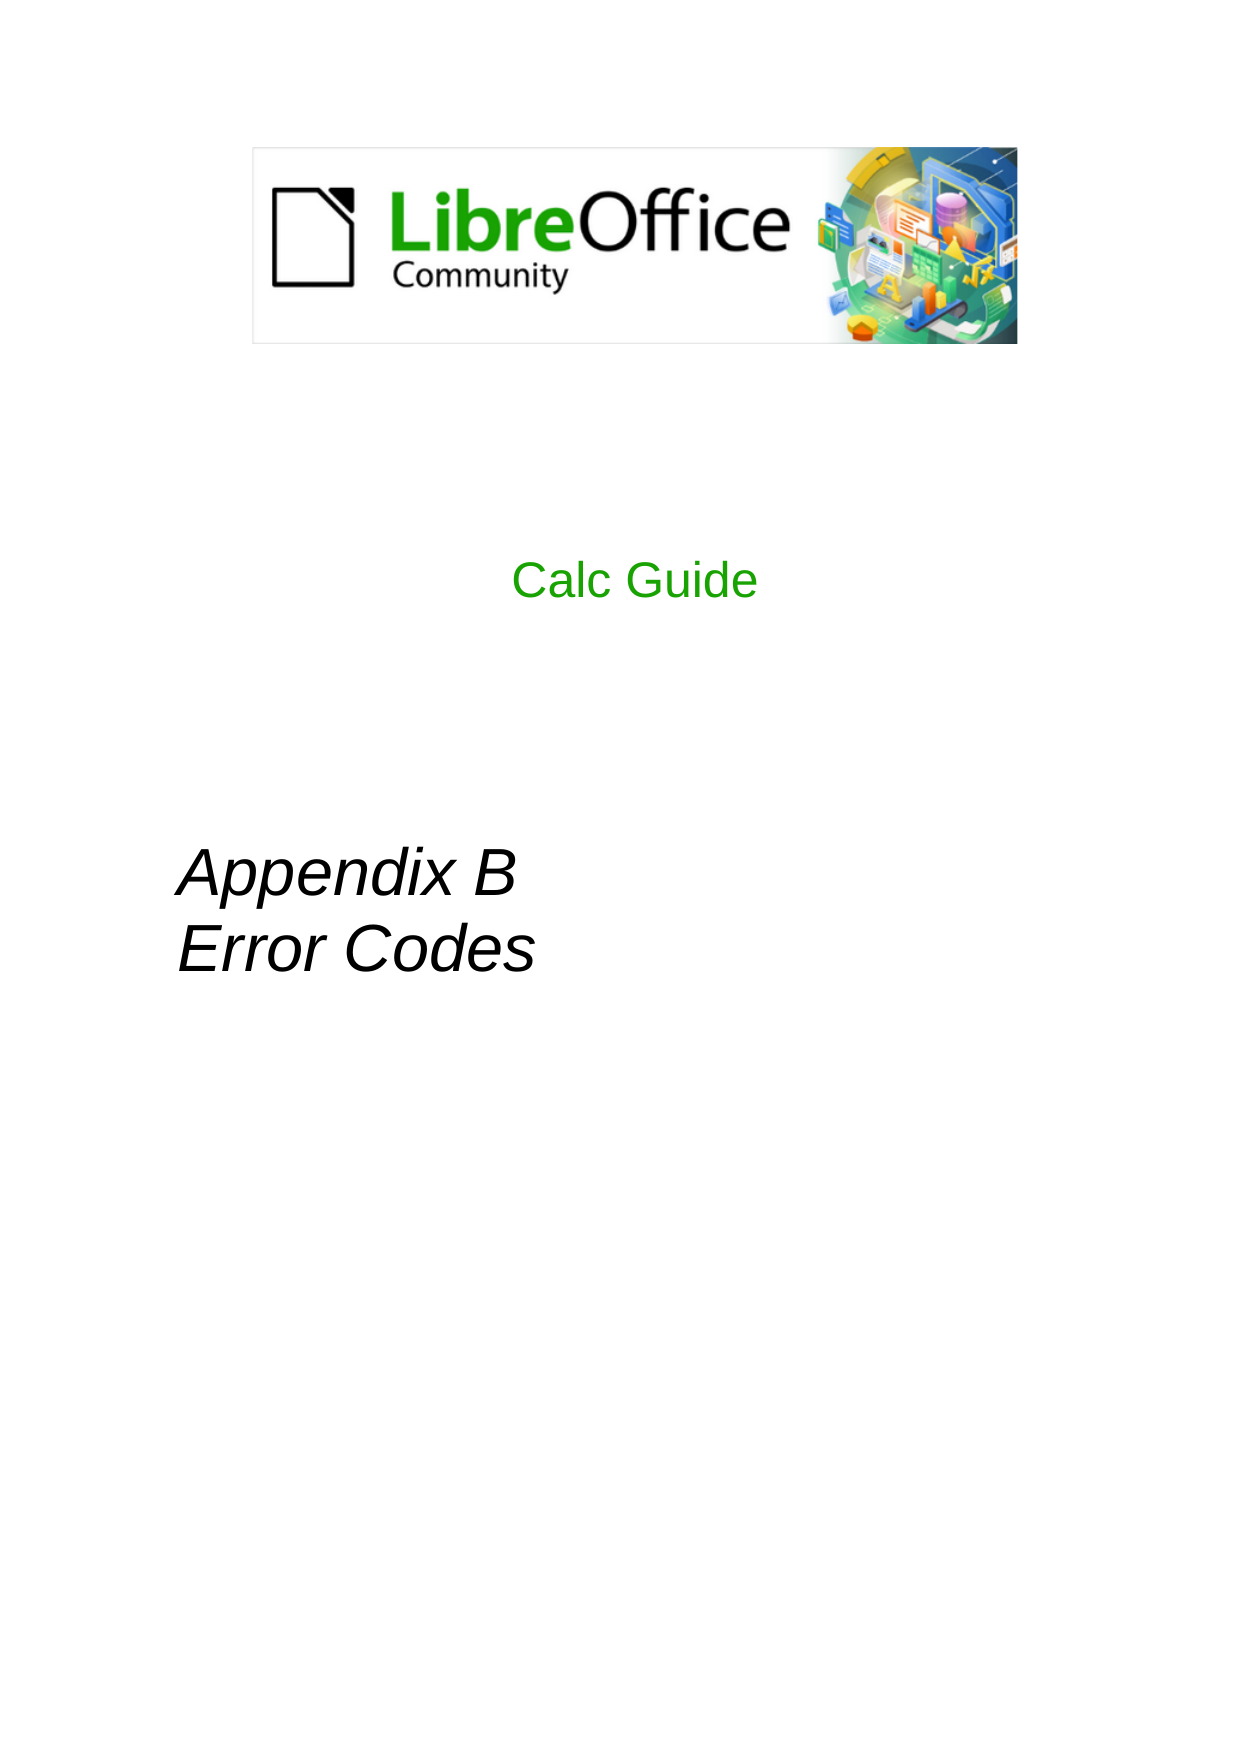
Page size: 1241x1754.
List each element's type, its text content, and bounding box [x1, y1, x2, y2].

picture [252, 147, 1018, 344]
text Calc Guide [177, 550, 1093, 608]
title Appendix B Error Codes [177, 833, 1093, 986]
